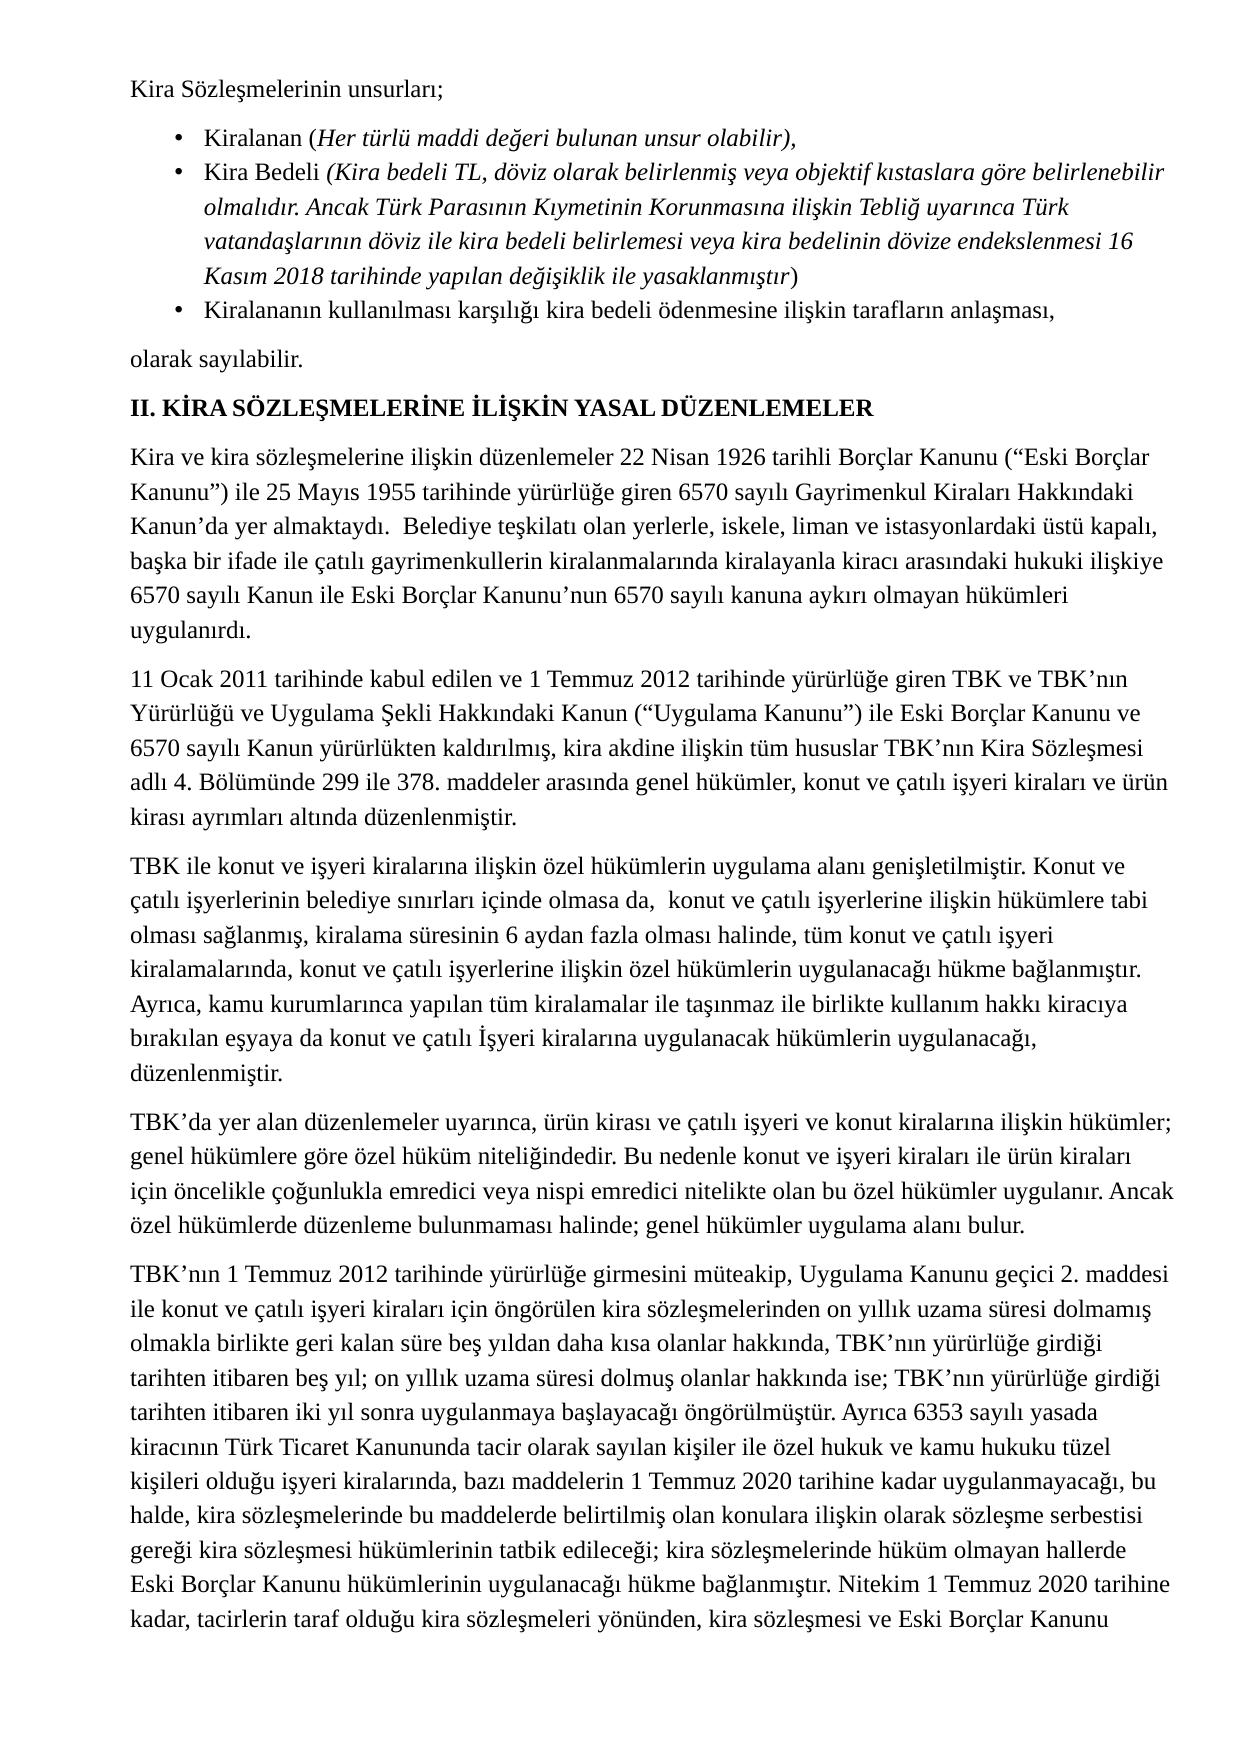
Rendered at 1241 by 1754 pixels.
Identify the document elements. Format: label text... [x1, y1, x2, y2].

text TBK’da yer alan düzenlemeler uyarınca, ürün kirası ve çatılı işyeri ve konut kiralarına ilişkin hükümler; genel hükümlere göre özel hüküm niteliğindedir. Bu nedenle konut ve işyeri kiraları ile ürün kiraları için öncelikle çoğunlukla emredici veya nispi emredici nitelikte olan bu özel hükümler uygulanır. Ancak özel hükümlerde düzenleme bulunmaması halinde; genel hükümler uygulama alanı bulur. [130, 1107, 1175, 1239]
text olarak sayılabilir. [130, 344, 1175, 373]
list Kiralanan (Her türlü maddi değeri bulunan unsur olabilir), [174, 123, 1175, 152]
text Kira Sözleşmelerinin unsurları; [130, 74, 1175, 102]
text 11 Ocak 2011 tarihinde kabul edilen ve 1 Temmuz 2012 tarihinde yürürlüğe giren TBK ve TBK’nın Yürürlüğü ve Uygulama Şekli Hakkındaki Kanun (“Uygulama Kanunu”) ile Eski Borçlar Kanunu ve 6570 sayılı Kanun yürürlükten kaldırılmış, kira akdine ilişkin tüm hususlar TBK’nın Kira Sözleşmesi adlı 4. Bölümünde 299 ile 378. maddeler arasında genel hükümler, konut ve çatılı işyeri kiraları ve ürün kirası ayrımları altında düzenlenmiştir. [130, 664, 1175, 831]
text Kira ve kira sözleşmelerine ilişkin düzenlemeler 22 Nisan 1926 tarihli Borçlar Kanunu (“Eski Borçlar Kanunu”) ile 25 Mayıs 1955 tarihinde yürürlüğe giren 6570 sayılı Gayrimenkul Kiraları Hakkındaki Kanun’da yer almaktaydı. Belediye teşkilatı olan yerlerle, iskele, liman ve istasyonlardaki üstü kapalı, başka bir ifade ile çatılı gayrimenkullerin kiralanmalarında kiralayanla kiracı arasındaki hukuki ilişkiye 6570 sayılı Kanun ile Eski Borçlar Kanunu’nun 6570 sayılı kanuna aykırı olmayan hükümleri uygulanırdı. [130, 442, 1175, 643]
list Kira Bedeli (Kira bedeli TL, döviz olarak belirlenmiş veya objektif kıstaslara göre belirlenebilir olmalıdır. Ancak Türk Parasının Kıymetinin Korunmasına ilişkin Tebliğ uyarınca Türk vatandaşlarının döviz ile kira bedeli belirlemesi veya kira bedelinin dövize endekslenmesi 16 Kasım 2018 tarihinde yapılan değişiklik ile yasaklanmıştır) [174, 157, 1175, 289]
list Kiralananın kullanılması karşılığı kira bedeli ödenmesine ilişkin tarafların anlaşması, [174, 295, 1175, 324]
text TBK’nın 1 Temmuz 2012 tarihinde yürürlüğe girmesini müteakip, Uygulama Kanunu geçici 2. maddesi ile konut ve çatılı işyeri kiraları için öngörülen kira sözleşmelerinden on yıllık uzama süresi dolmamış olmakla birlikte geri kalan süre beş yıldan daha kısa olanlar hakkında, TBK’nın yürürlüğe girdiği tarihten itibaren beş yıl; on yıllık uzama süresi dolmuş olanlar hakkında ise; TBK’nın yürürlüğe girdiği tarihten itibaren iki yıl sonra uygulanmaya başlayacağı öngörülmüştür. Ayrıca 6353 sayılı yasada kiracının Türk Ticaret Kanununda tacir olarak sayılan kişiler ile özel hukuk ve kamu hukuku tüzel kişileri olduğu işyeri kiralarında, bazı maddelerin 1 Temmuz 2020 tarihine kadar uygulanmayacağı, bu halde, kira sözleşmelerinde bu maddelerde belirtilmiş olan konulara ilişkin olarak sözleşme serbestisi gereği kira sözleşmesi hükümlerinin tatbik edileceği; kira sözleşmelerinde hüküm olmayan hallerde Eski Borçlar Kanunu hükümlerinin uygulanacağı hükme bağlanmıştır. Nitekim 1 Temmuz 2020 tarihine kadar, tacirlerin taraf olduğu kira sözleşmeleri yönünden, kira sözleşmesi ve Eski Borçlar Kanunu [130, 1259, 1175, 1633]
text TBK ile konut ve işyeri kiralarına ilişkin özel hükümlerin uygulama alanı genişletilmiştir. Konut ve çatılı işyerlerinin belediye sınırları içinde olmasa da, konut ve çatılı işyerlerine ilişkin hükümlere tabi olması sağlanmış, kiralama süresinin 6 aydan fazla olması halinde, tüm konut ve çatılı işyeri kiralamalarında, konut ve çatılı işyerlerine ilişkin özel hükümlerin uygulanacağı hükme bağlanmıştır. Ayrıca, kamu kurumlarınca yapılan tüm kiralamalar ile taşınmaz ile birlikte kullanım hakkı kiracıya bırakılan eşyaya da konut ve çatılı İşyeri kiralarına uygulanacak hükümlerin uygulanacağı, düzenlenmiştir. [130, 851, 1175, 1086]
text II. KİRA SÖZLEŞMELERİNE İLİŞKİN YASAL DÜZENLEMELER [130, 393, 1175, 422]
